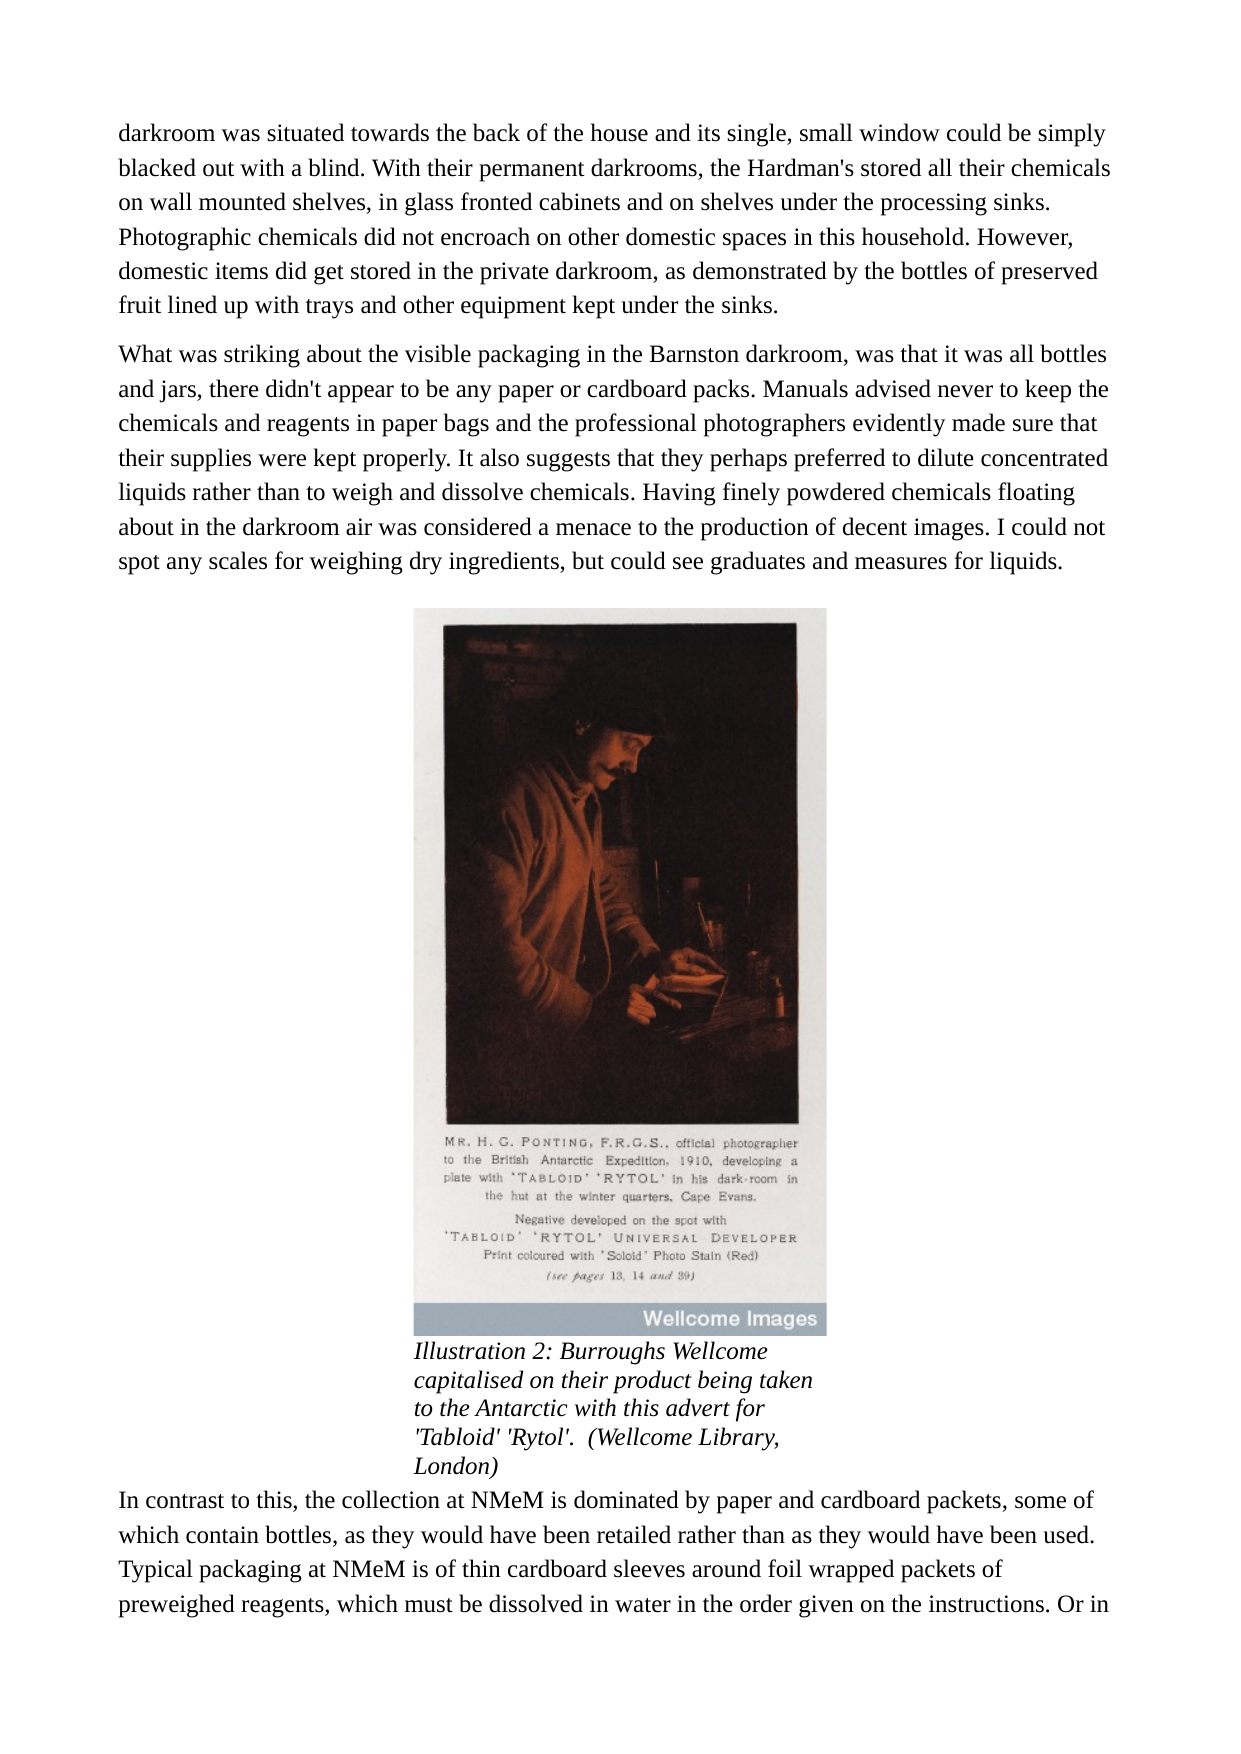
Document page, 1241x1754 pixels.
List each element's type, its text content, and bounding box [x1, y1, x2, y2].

text darkroom was situated towards the back of the house and its single, small window could be simply blacked out with a blind. With their permanent darkrooms, the Hardman's stored all their chemicals on wall mounted shelves, in glass fronted cabinets and on shelves under the processing sinks. Photographic chemicals did not encroach on other domestic spaces in this household. However, domestic items did get stored in the private darkroom, as demonstrated by the bottles of preserved fruit lined up with trays and other equipment kept under the sinks. [118, 118, 1122, 319]
text In contrast to this, the collection at NMeM is dominated by paper and cardboard packets, some of which contain bottles, as they would have been retailed rather than as they would have been used. Typical packaging at NMeM is of thin cardboard sleeves around foil wrapped packets of preweighed reagents, which must be dissolved in water in the order given on the instructions. Or in [118, 596, 1122, 1618]
text What was striking about the visible packaging in the Barnston darkroom, was that it was all bottles and jars, there didn't appear to be any paper or cardboard packs. Manuals advised never to keep the chemicals and reagents in paper bags and the professional photographers evidently made sure that their supplies were kept properly. It also suggests that they perhaps preferred to dilute concentrated liquids rather than to weigh and dissolve chemicals. Having finely powdered chemicals floating about in the darkroom air was considered a menace to the production of decent images. I could not spot any scales for weighing dry ingredients, but could see graduates and measures for liquids. [118, 339, 1122, 575]
picture [413, 608, 827, 1336]
text Illustration 2: Burroughs Wellcome capitalised on their product being taken to the Antarctic with this advert for 'Tabloid' 'Rytol'. (Wellcome Library, London) [413, 1336, 827, 1480]
